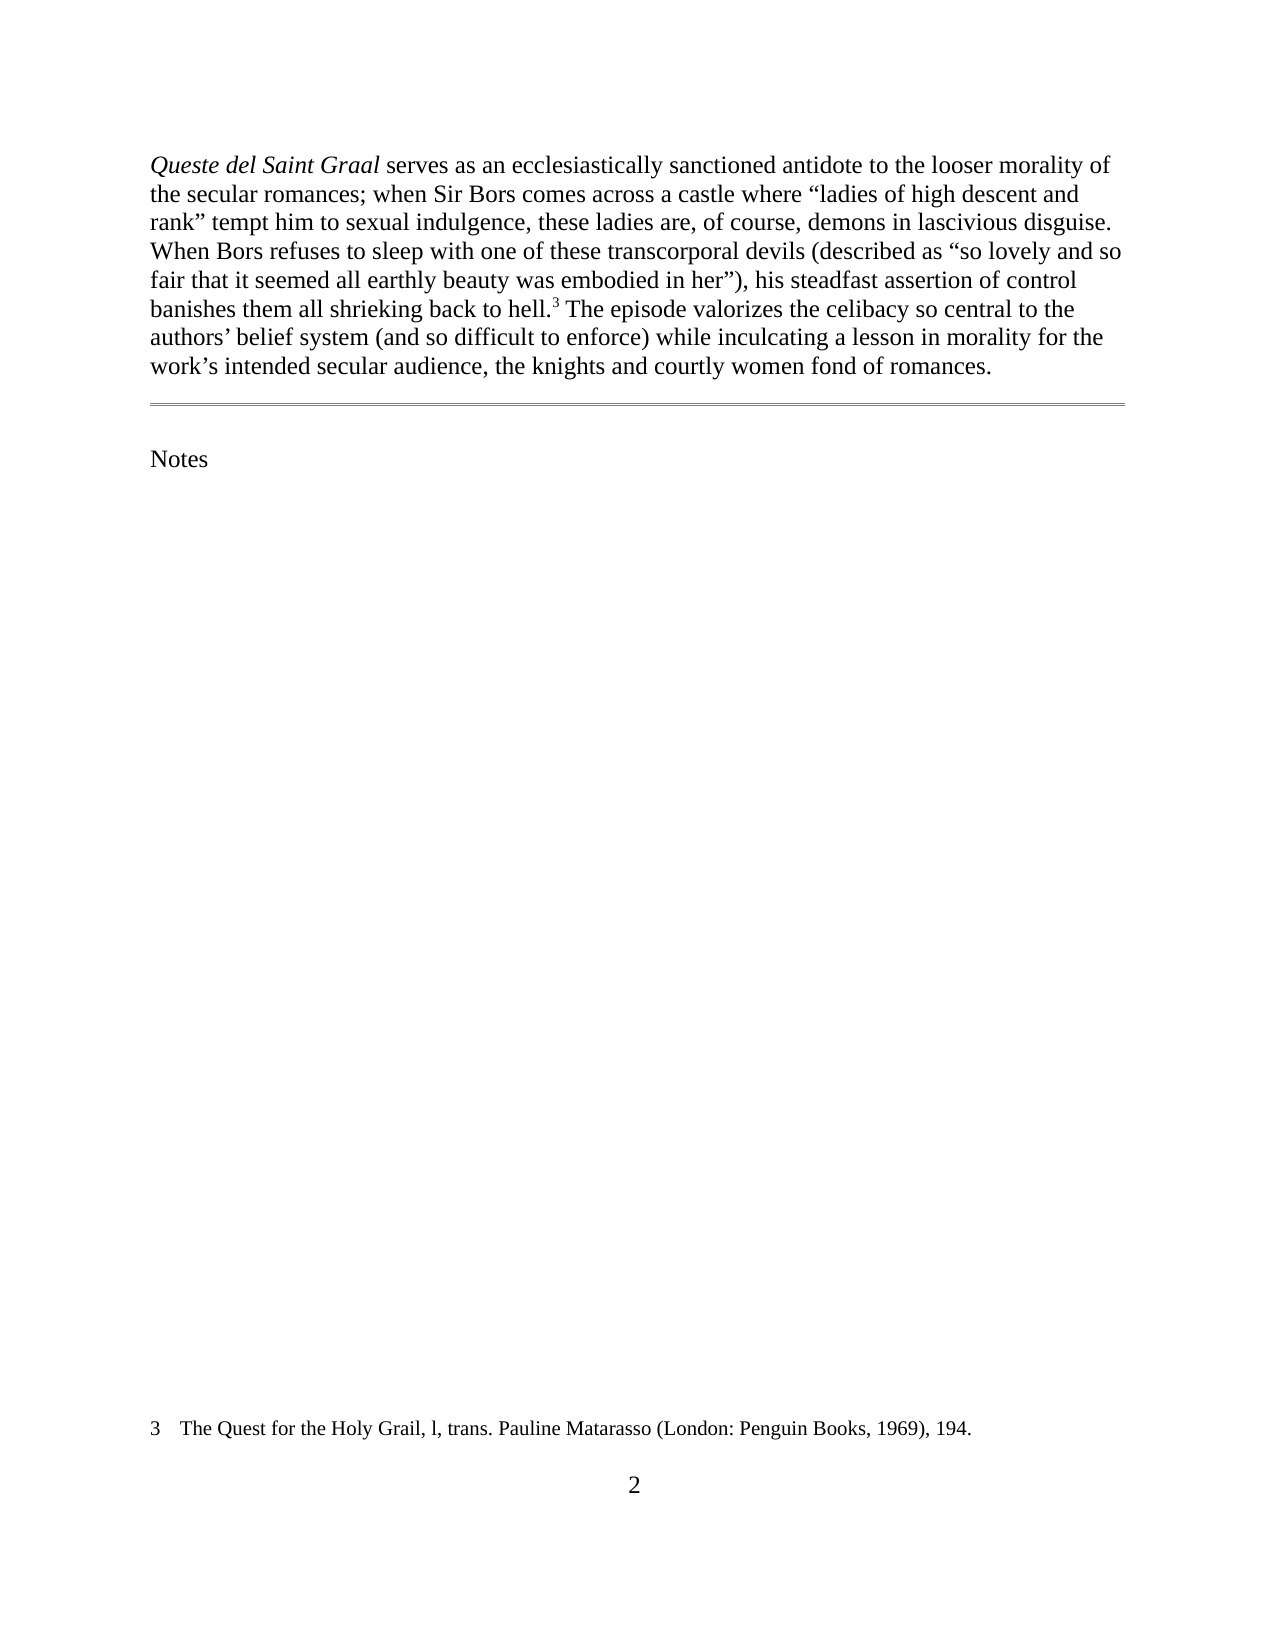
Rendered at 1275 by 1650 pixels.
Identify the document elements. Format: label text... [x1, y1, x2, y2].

text Notes [150, 444, 1125, 473]
text Queste del Saint Graal serves as an ecclesiastically sanctioned antidote to the looser morality of the secular romances; when Sir Bors comes across a castle where “ladies of high descent and rank” tempt him to sexual indulgence, these ladies are, of course, demons in lascivious disguise. When Bors refuses to sleep with one of these transcorporal devils (described as “so lovely and so fair that it seemed all earthly beauty was embodied in her”), his steadfast assertion of control banishes them all shrieking back to hell. The episode valorizes the celibacy so central to the authors’ belief system (and so difficult to enforce) while inculcating a lesson in morality for the work’s intended secular audience, the knights and courtly women fond of romances. [150, 150, 1125, 380]
text The Quest for the Holy Grail, l, trans. Pauline Matarasso (London: Penguin Books, 1969), 194. [150, 1416, 1125, 1440]
